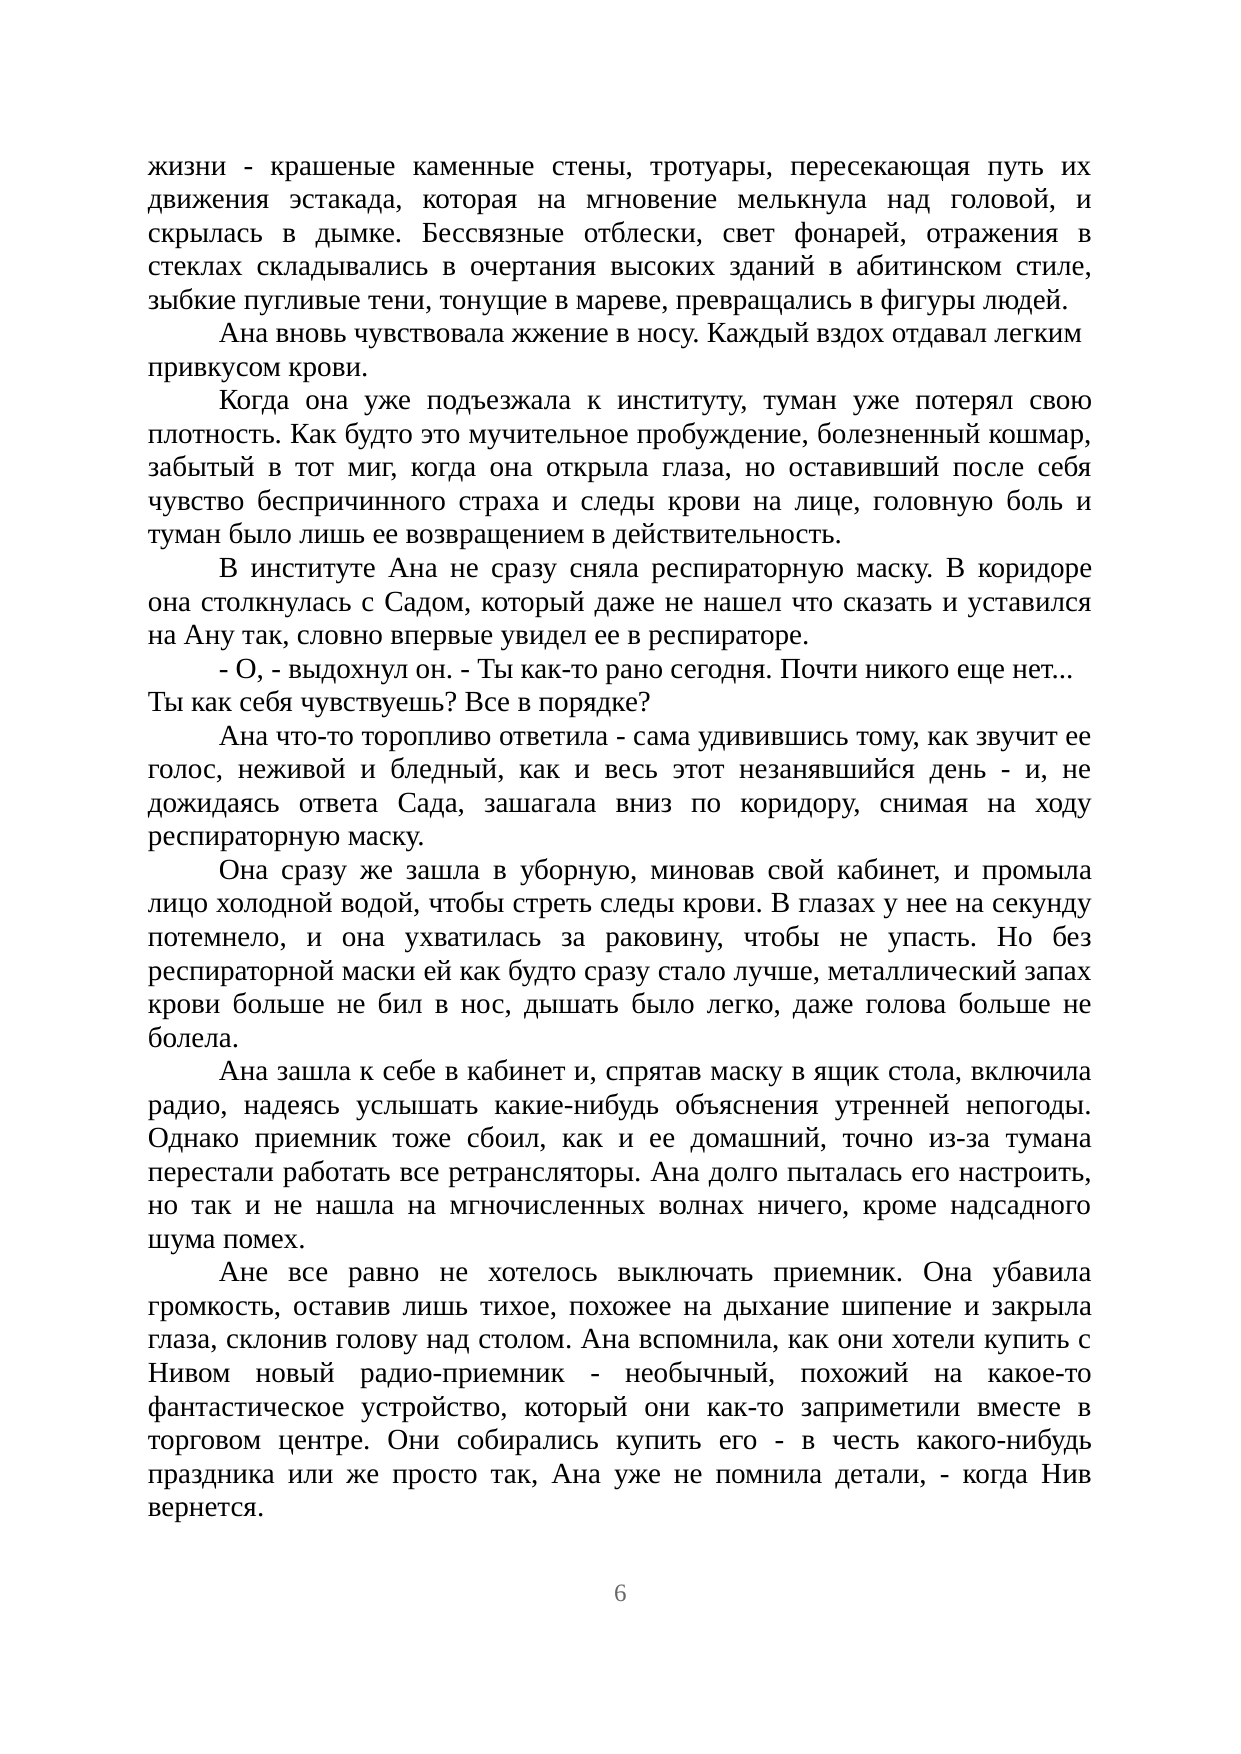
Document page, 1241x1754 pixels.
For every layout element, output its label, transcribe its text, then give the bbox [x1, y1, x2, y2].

text Ана что-то торопливо ответила - сама удивившись тому, как звучит ее голос, неживой и бледный, как и весь этот незанявшийся день - и, не дожидаясь ответа Сада, зашагала вниз по коридору, снимая на ходу респираторную маску. [148, 718, 1093, 852]
text Когда она уже подъезжала к институту, туман уже потерял свою плотность. Как будто это мучительное пробуждение, болезненный кошмар, забытый в тот миг, когда она открыла глаза, но оставивший после себя чувство беспричинного страха и следы крови на лице, головную боль и туман было лишь ее возвращением в действительность. [148, 382, 1093, 550]
text жизни - крашеные каменные стены, тротуары, пересекающая путь их движения эстакада, которая на мгновение мелькнула над головой, и скрылась в дымке. Бессвязные отблески, свет фонарей, отражения в стеклах складывались в очертания высоких зданий в абитинском стиле, зыбкие пугливые тени, тонущие в мареве, превращались в фигуры людей. [148, 148, 1093, 315]
text Ана вновь чувствовала жжение в носу. Каждый вздох отдавал легким привкусом крови. [148, 315, 1093, 382]
text - О, - выдохнул он. - Ты как-то рано сегодня. Почти никого еще нет... Ты как себя чувствуешь? Все в порядке? [148, 651, 1093, 718]
text В институте Ана не сразу сняла респираторную маску. В коридоре она столкнулась с Садом, который даже не нашел что сказать и уставился на Ану так, словно впервые увидел ее в респираторе. [148, 550, 1093, 651]
text Она сразу же зашла в уборную, миновав свой кабинет, и промыла лицо холодной водой, чтобы стреть следы крови. В глазах у нее на секунду потемнело, и она ухватилась за раковину, чтобы не упасть. Но без респираторной маски ей как будто сразу стало лучше, металлический запах крови больше не бил в нос, дышать было легко, даже голова больше не болела. [148, 852, 1093, 1053]
text Ане все равно не хотелось выключать приемник. Она убавила громкость, оставив лишь тихое, похожее на дыхание шипение и закрыла глаза, склонив голову над столом. Ана вспомнила, как они хотели купить с Нивом новый радио-приемник - необычный, похожий на какое-то фантастическое устройство, который они как-то заприметили вместе в торговом центре. Они собирались купить его - в честь какого-нибудь праздника или же просто так, Ана уже не помнила детали, - когда Нив вернется. [148, 1254, 1093, 1523]
text Ана зашла к себе в кабинет и, спрятав маску в ящик стола, включила радио, надеясь услышать какие-нибудь объяснения утренней непогоды. Однако приемник тоже сбоил, как и ее домашний, точно из-за тумана перестали работать все ретрансляторы. Ана долго пыталась его настроить, но так и не нашла на мгночисленных волнах ничего, кроме надсадного шума помех. [148, 1053, 1093, 1254]
